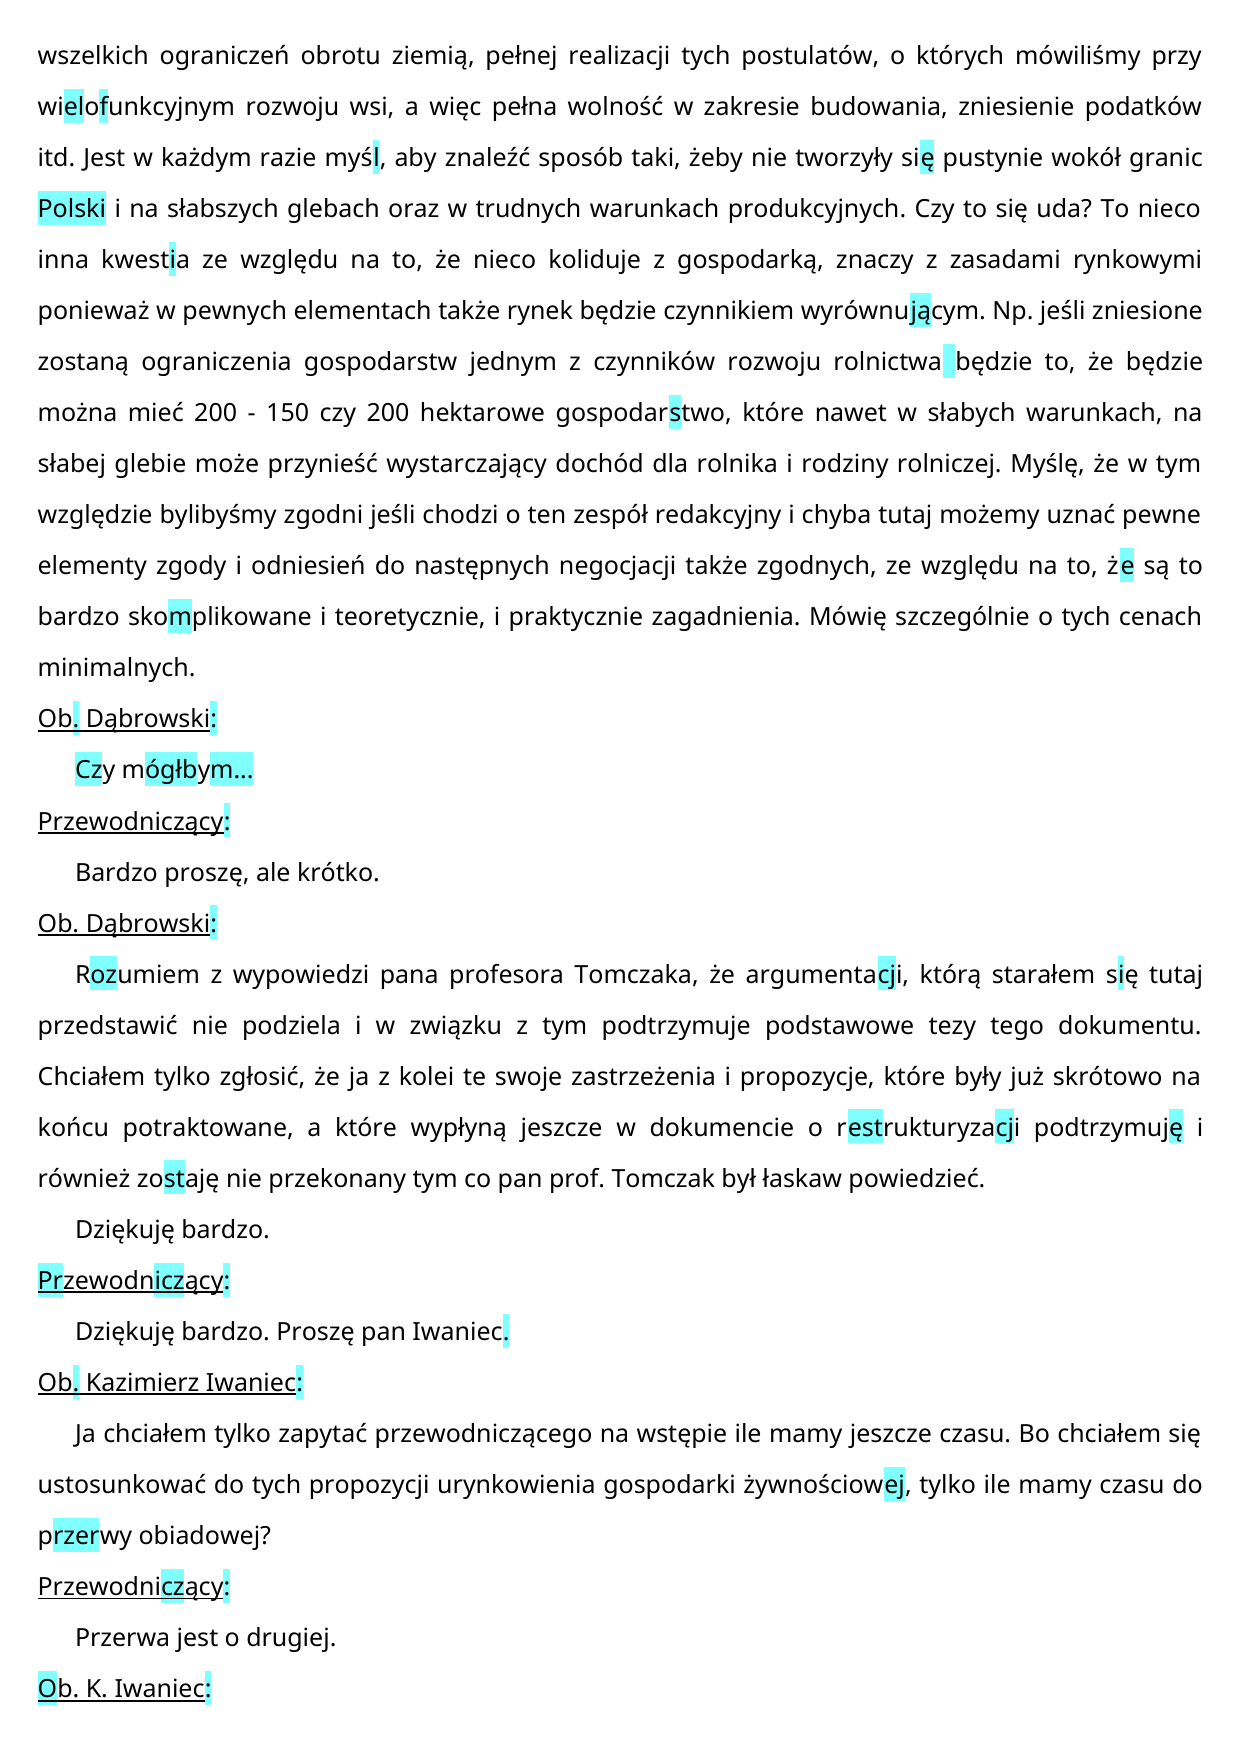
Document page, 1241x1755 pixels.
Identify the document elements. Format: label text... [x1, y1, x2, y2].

text Rozumiem z wypowiedzi pana profesora Tomczaka, że argumentacji, którą starałem się tutaj przedstawić nie podziela i w związku z tym podtrzymuje podstawowe tezy tego dokumentu. Chciałem tylko zgłosić, że ja z kolei te swoje zastrzeżenia i propozycje, które były już skrótowo na końcu potraktowane, a które wypłyną jeszcze w dokumencie o restrukturyzacji podtrzymuję i również zostaję nie przekonany tym co pan prof. Tomczak był łaskaw powiedzieć. [37, 956, 1203, 1194]
text Przewodniczący: [37, 1262, 1203, 1297]
text Przerwa jest o drugiej. [37, 1620, 1203, 1654]
text Przewodniczący: [37, 803, 1203, 837]
text Ob. Dąbrowski: [37, 701, 1203, 735]
text wszelkich ograniczeń obrotu ziemią, pełnej realizacji tych postulatów, o których mówiliśmy przy wielofunkcyjnym rozwoju wsi, a więc pełna wolność w zakresie budowania, zniesienie podatków itd. Jest w każdym razie myśl, aby znaleźć sposób taki, żeby nie tworzyły się pustynie wokół granic Polski i na słabszych glebach oraz w trudnych warunkach produkcyjnych. Czy to się uda? To nieco inna kwestia ze względu na to, że nieco koliduje z gospodarką, znaczy z zasadami rynkowymi ponieważ w pewnych elementach także rynek będzie czynnikiem wyrównującym. Np. jeśli zniesione zostaną ograniczenia gospodarstw jednym z czynników rozwoju rolnictwa będzie to, że będzie można mieć 200 - 150 czy 200 hektarowe gospodarstwo, które nawet w słabych warunkach, na słabej glebie może przynieść wystarczający dochód dla rolnika i rodziny rolniczej. Myślę, że w tym względzie bylibyśmy zgodni jeśli chodzi o ten zespół redakcyjny i chyba tutaj możemy uznać pewne elementy zgody i odniesień do następnych negocjacji także zgodnych, ze względu na to, że są to bardzo skomplikowane i teoretycznie, i praktycznie zagadnienia. Mówię szczególnie o tych cenach minimalnych. [37, 37, 1203, 684]
text Ja chciałem tylko zapytać przewodniczącego na wstępie ile mamy jeszcze czasu. Bo chciałem się ustosunkować do tych propozycji urynkowienia gospodarki żywnościowej, tylko ile mamy czasu do przerwy obiadowej? [37, 1416, 1203, 1552]
text Dziękuję bardzo. [37, 1211, 1203, 1246]
text Dziękuję bardzo. Proszę pan Iwaniec. [37, 1313, 1203, 1348]
text Ob. Dąbrowski: [37, 905, 1203, 939]
text Bardzo proszę, ale krótko. [37, 854, 1203, 888]
text Ob. Kazimierz Iwaniec: [37, 1364, 1203, 1399]
text Przewodniczący: [37, 1569, 1203, 1603]
text Ob. K. Iwaniec: [37, 1671, 1203, 1705]
text Czy mógłbym... [37, 752, 1203, 786]
